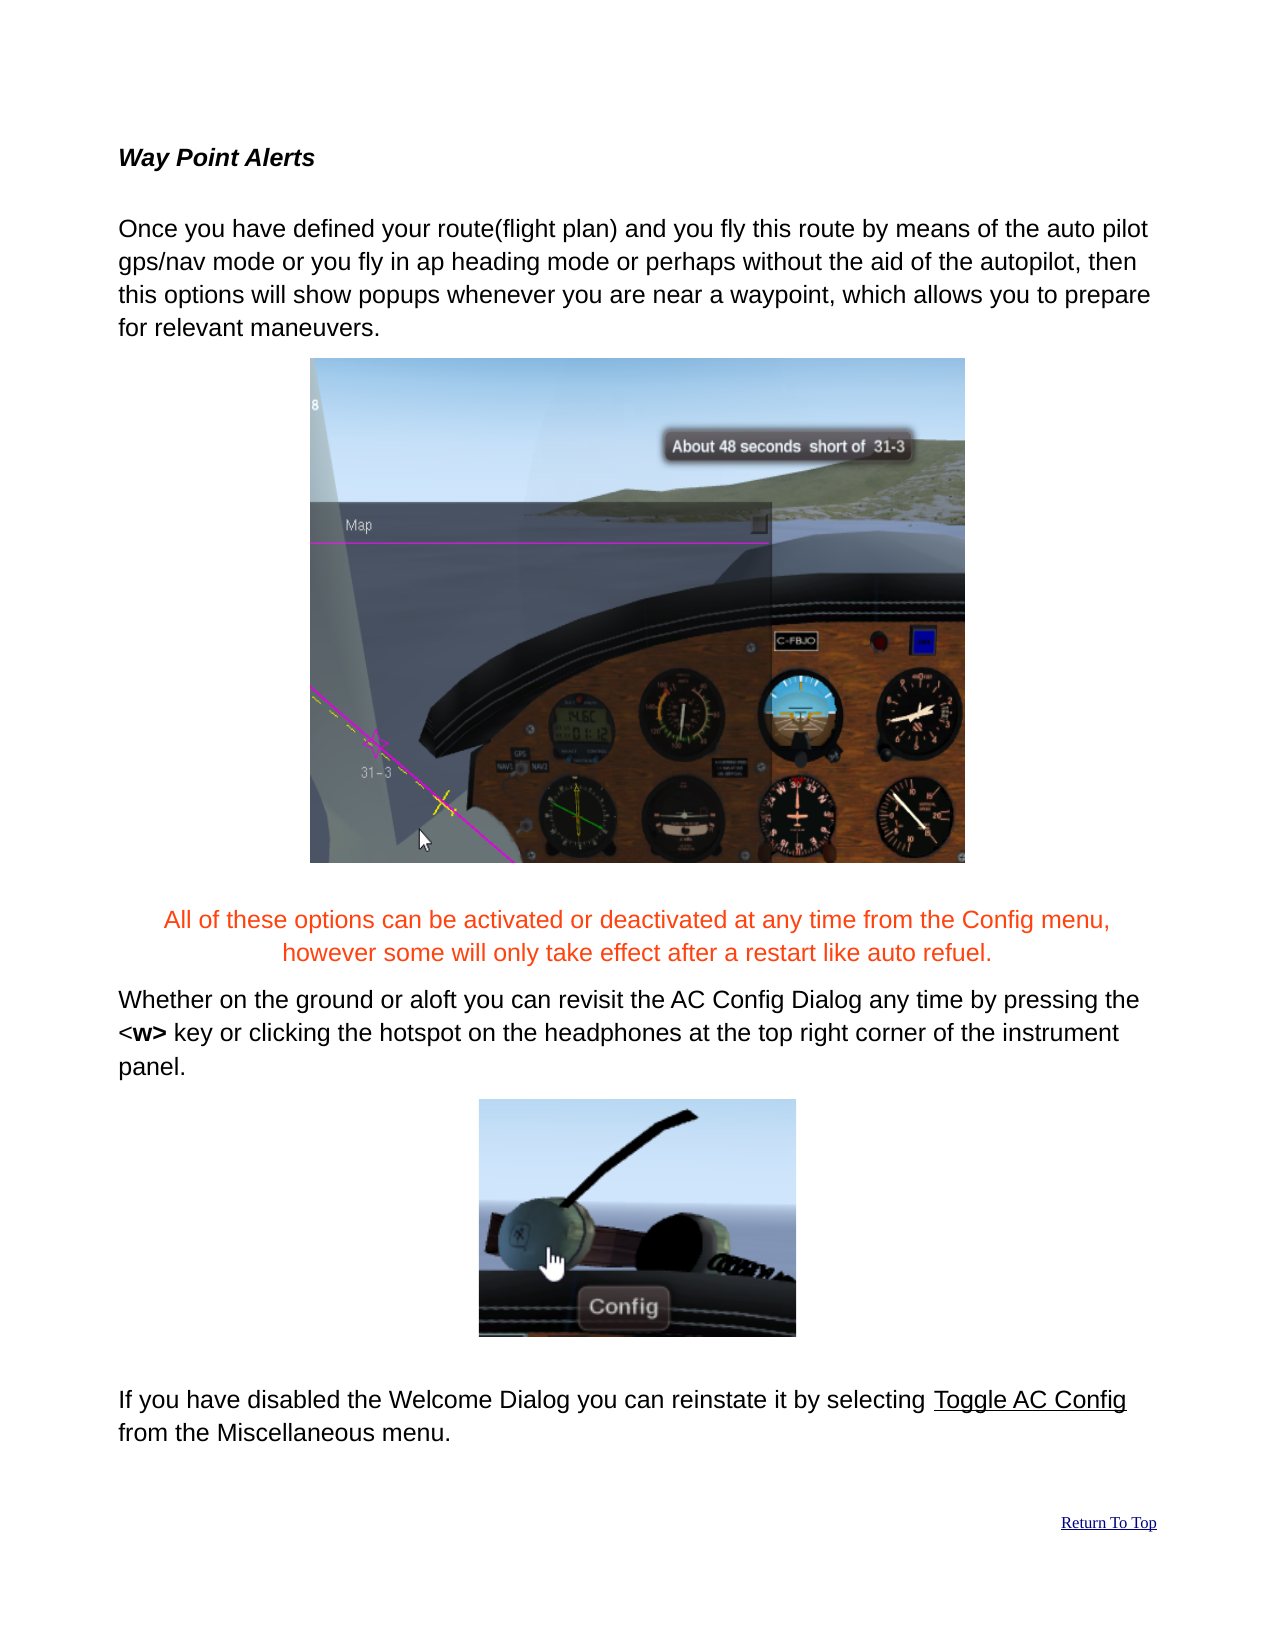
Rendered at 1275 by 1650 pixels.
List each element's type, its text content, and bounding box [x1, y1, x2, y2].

text Once you have defined your route(flight plan) and you fly this route by means of the auto pilot gps/nav mode or you fly in ap heading mode or perhaps without the aid of the autopilot, then this options will show popups whenever you are near a waypoint, which allows you to prepare for relevant maneuvers. [118, 214, 1157, 341]
text Way Point Alerts [118, 143, 1157, 172]
picture [478, 1099, 797, 1337]
picture [310, 358, 965, 863]
text All of these options can be activated or deactivated at any time from the Config menu, however some will only take effect after a restart like auto refuel. [118, 905, 1157, 967]
text Whether on the ground or aloft you can revisit the AC Config Dialog any time by pressing the <w> key or clicking the hotspot on the headphones at the top right corner of the instrument panel. [118, 985, 1157, 1080]
text If you have disabled the Welcome Dialog you can reinstate it by selecting Toggle AC Config from the Miscellaneous menu. [118, 1385, 1157, 1446]
